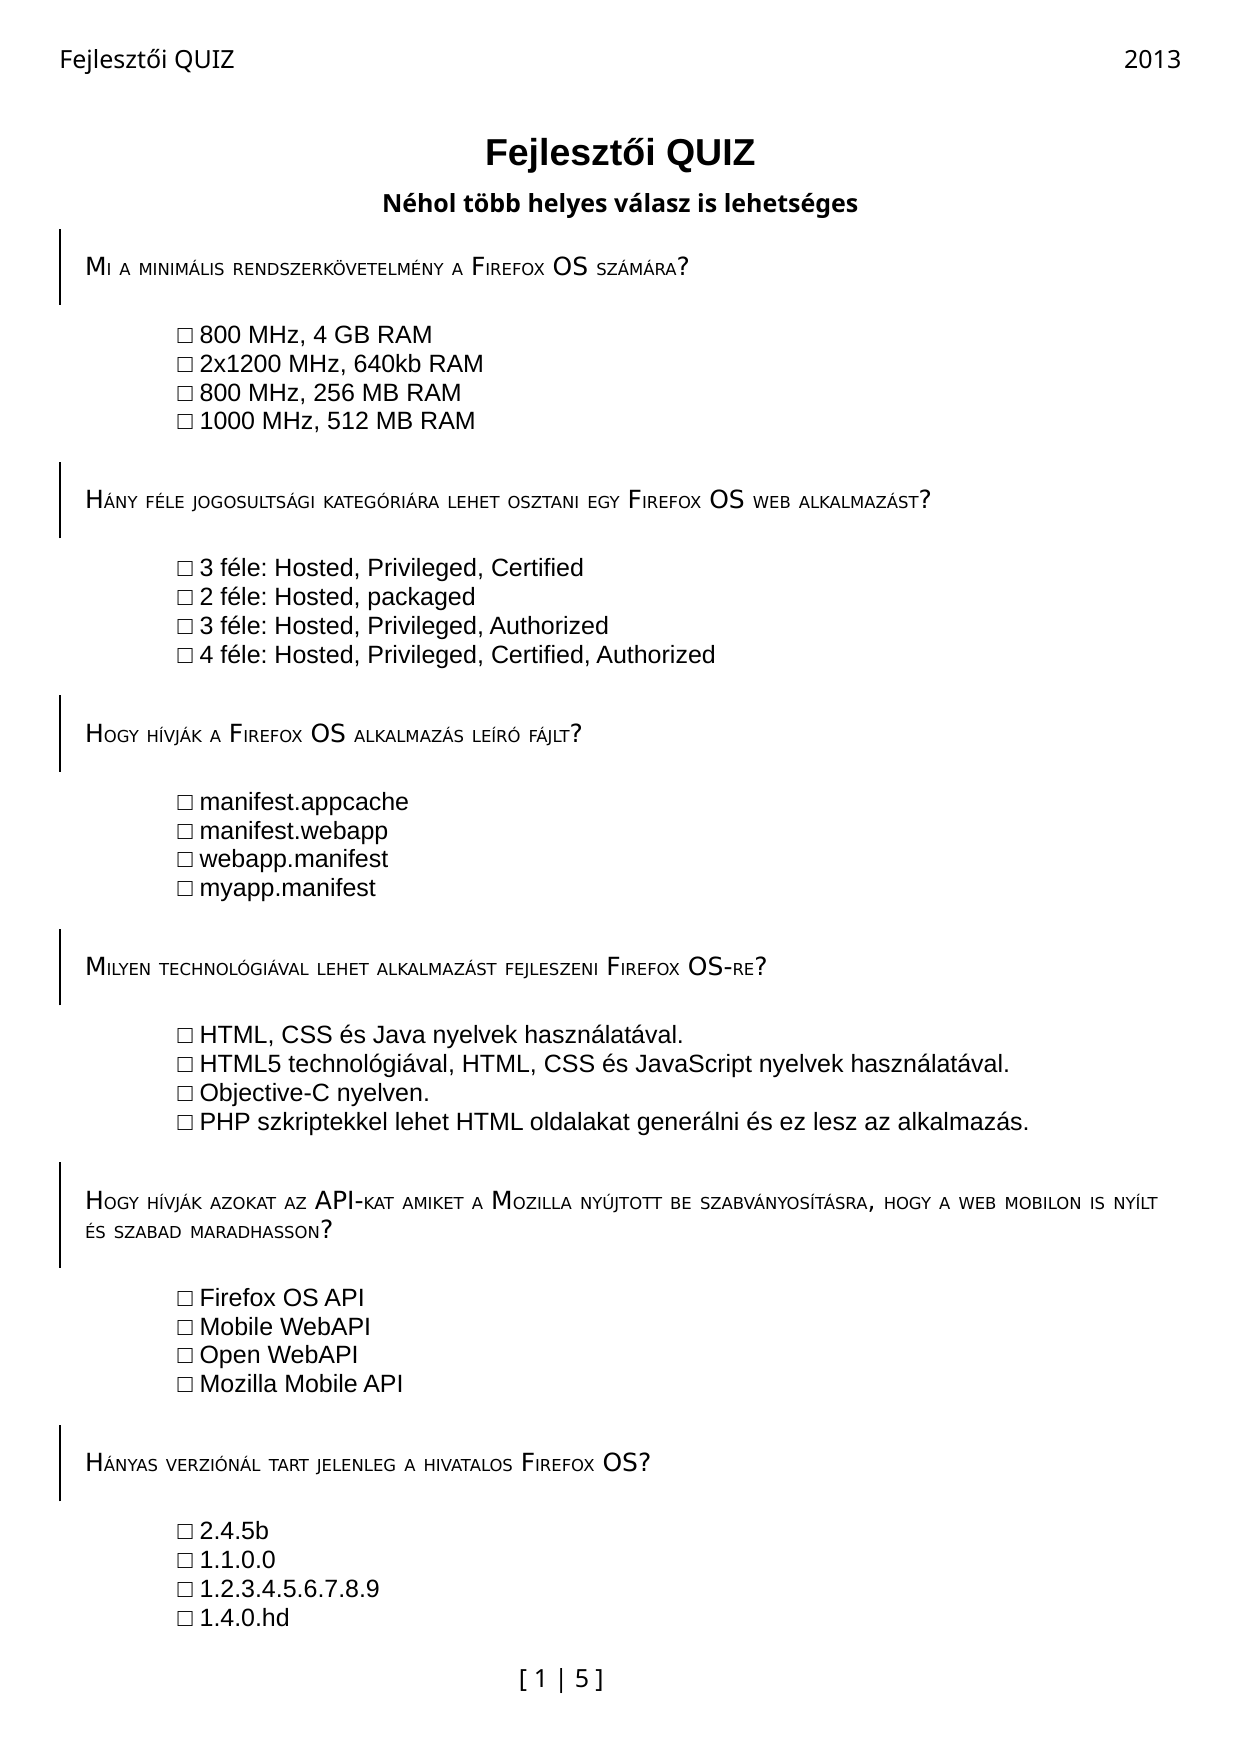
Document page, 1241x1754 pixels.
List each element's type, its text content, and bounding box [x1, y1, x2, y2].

text Mi a minimális rendszerkövetelmény a Firefox OS számára? [59, 228, 1181, 305]
text Hogy hívják azokat az API-kat amiket a Mozilla nyújtott be szabványosításra, hogy a web mobilon is nyílt és szabad maradhasson? [61, 1162, 1181, 1268]
text □ manifest.appcache □ manifest.webapp □ webapp.manifest □ myapp.manifest [177, 787, 1181, 902]
text Hányas verziónál tart jelenleg a hivatalos Firefox OS? [61, 1425, 1181, 1501]
text □ HTML, CSS és Java nyelvek használatával. □ HTML5 technológiával, HTML, CSS és JavaScript nyelvek használatával. □ Objective-C nyelven. □ PHP szkriptekkel lehet HTML oldalakat generálni és ez lesz az alkalmazás. [177, 1020, 1181, 1135]
text Hogy hívják a Firefox OS alkalmazás leíró fájlt? [61, 695, 1181, 772]
text Néhol több helyes válasz is lehetséges [59, 186, 1181, 219]
text □ 2.4.5b □ 1.1.0.0 □ 1.2.3.4.5.6.7.8.9 □ 1.4.0.hd [177, 1516, 1181, 1631]
text □ 3 féle: Hosted, Privileged, Certified □ 2 féle: Hosted, packaged □ 3 féle: Hosted, Privileged, Authorized □ 4 féle: Hosted, Privileged, Certified, Authorized [177, 553, 1181, 668]
text □ 800 MHz, 4 GB RAM □ 2x1200 MHz, 640kb RAM □ 800 MHz, 256 MB RAM □ 1000 MHz, 512 MB RAM [177, 320, 1181, 435]
title Fejlesztői QUIZ [59, 130, 1181, 173]
text Milyen technológiával lehet alkalmazást fejleszeni Firefox OS-re? [61, 929, 1181, 1005]
text □ Firefox OS API □ Mobile WebAPI □ Open WebAPI □ Mozilla Mobile API [177, 1283, 1181, 1398]
text Hány féle jogosultsági kategóriára lehet osztani egy Firefox OS web alkalmazást? [61, 462, 1181, 538]
